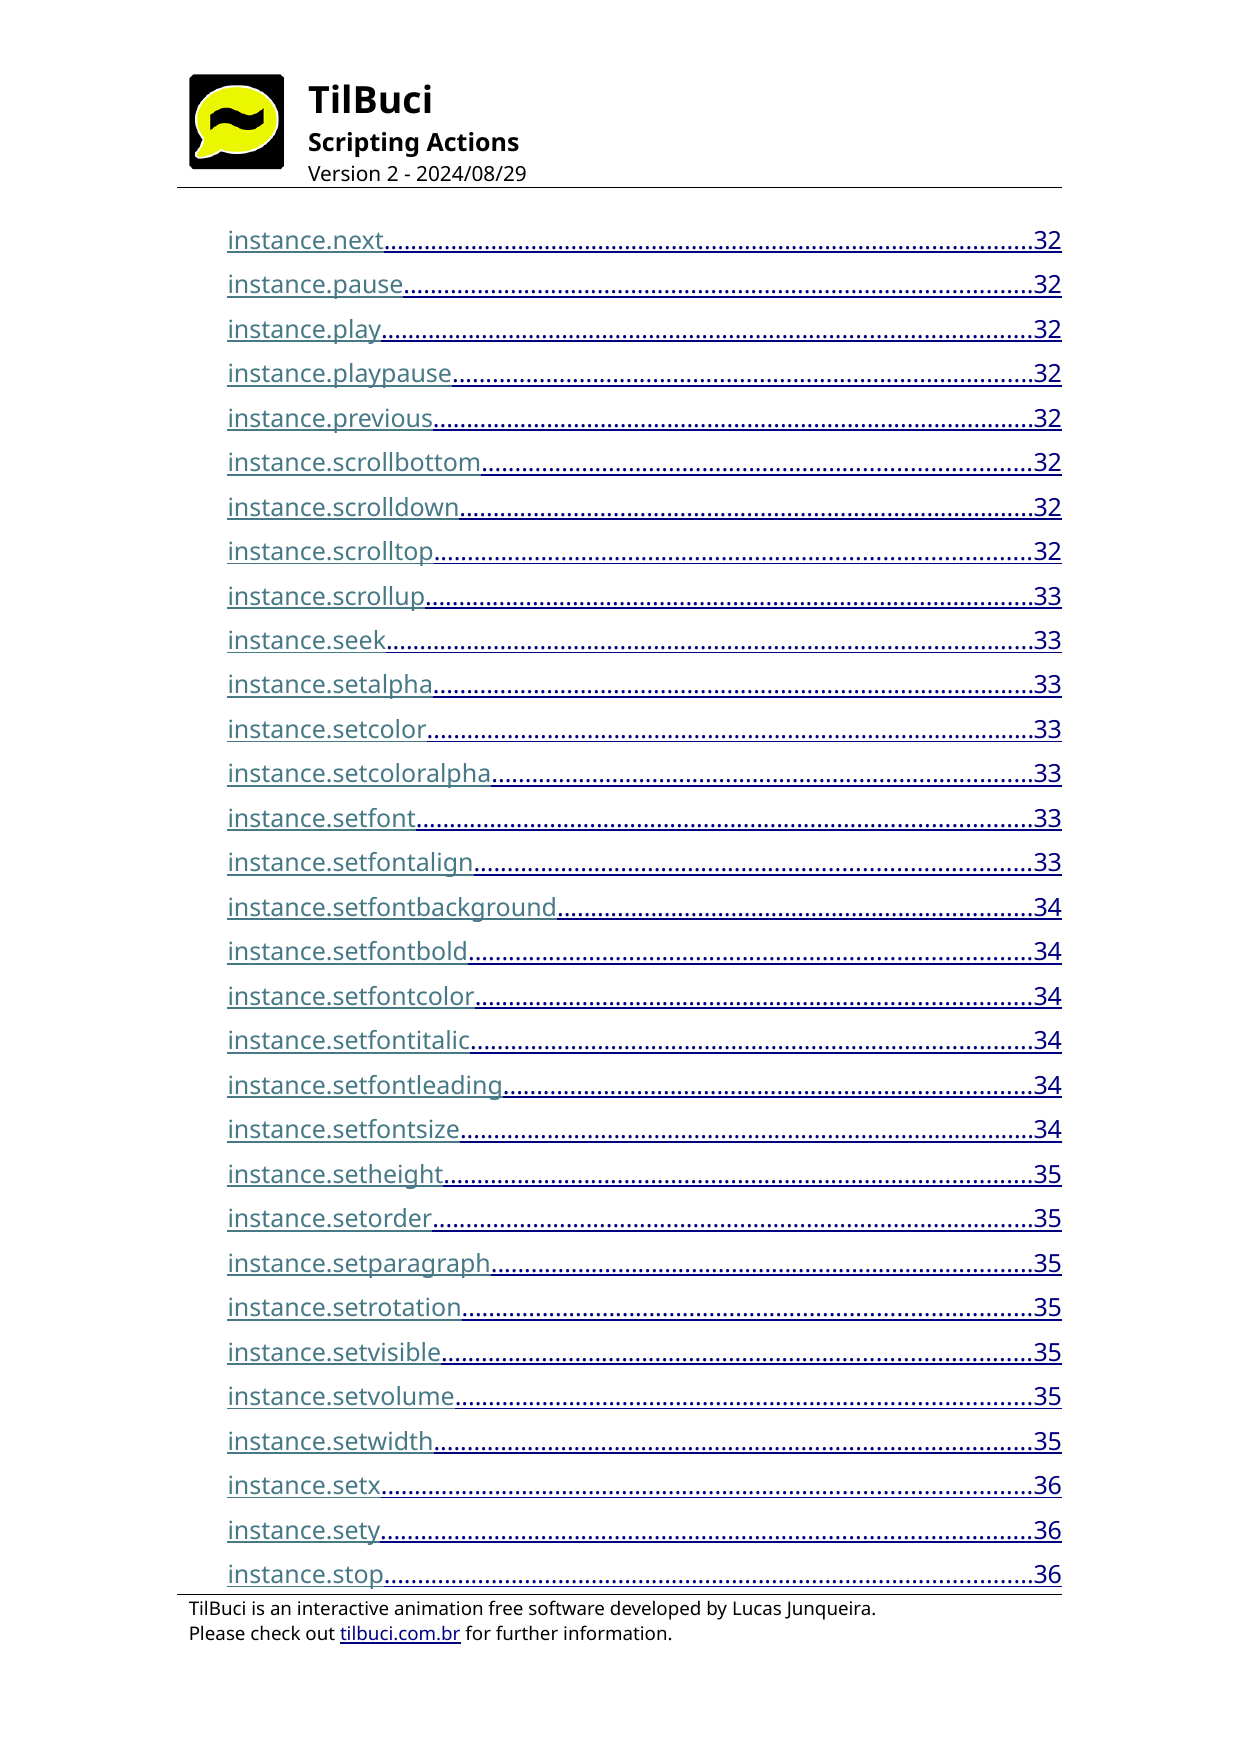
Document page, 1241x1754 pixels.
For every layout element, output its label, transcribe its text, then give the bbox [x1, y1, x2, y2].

text instance.setfontsize 34 [227, 1112, 1063, 1146]
text instance.scrollbottom 32 [227, 445, 1063, 479]
text instance.setrotation 35 [227, 1290, 1063, 1324]
text instance.previous 32 [227, 400, 1063, 434]
text instance.pause 32 [227, 267, 1063, 301]
text instance.setfontitalic 34 [227, 1023, 1063, 1057]
text instance.sety 36 [227, 1512, 1063, 1546]
text instance.setcoloralpha 33 [227, 756, 1063, 790]
text instance.setvisible 35 [227, 1334, 1063, 1368]
text instance.setfontbold 34 [227, 934, 1063, 968]
text instance.setheight 35 [227, 1156, 1063, 1191]
text instance.setx 36 [227, 1468, 1063, 1502]
text instance.next 32 [227, 222, 1063, 256]
text instance.setorder 35 [227, 1201, 1063, 1235]
text instance.setwidth 35 [227, 1423, 1063, 1457]
text instance.setparagraph 35 [227, 1245, 1063, 1279]
text instance.scrolldown 32 [227, 489, 1063, 523]
text instance.setfontcolor 34 [227, 978, 1063, 1013]
text instance.setfontbackground 34 [227, 889, 1063, 924]
text instance.setcolor 33 [227, 712, 1063, 746]
text instance.playpause 32 [227, 356, 1063, 390]
text instance.play 32 [227, 311, 1063, 345]
text instance.setfont 33 [227, 801, 1063, 835]
text instance.setfontalign 33 [227, 845, 1063, 879]
text instance.setvolume 35 [227, 1379, 1063, 1413]
text instance.stop 36 [227, 1557, 1063, 1591]
text instance.scrolltop 32 [227, 534, 1063, 568]
text instance.seek 33 [227, 623, 1063, 657]
text instance.setfontleading 34 [227, 1067, 1063, 1102]
text instance.setalpha 33 [227, 667, 1063, 701]
text instance.scrollup 33 [227, 578, 1063, 612]
